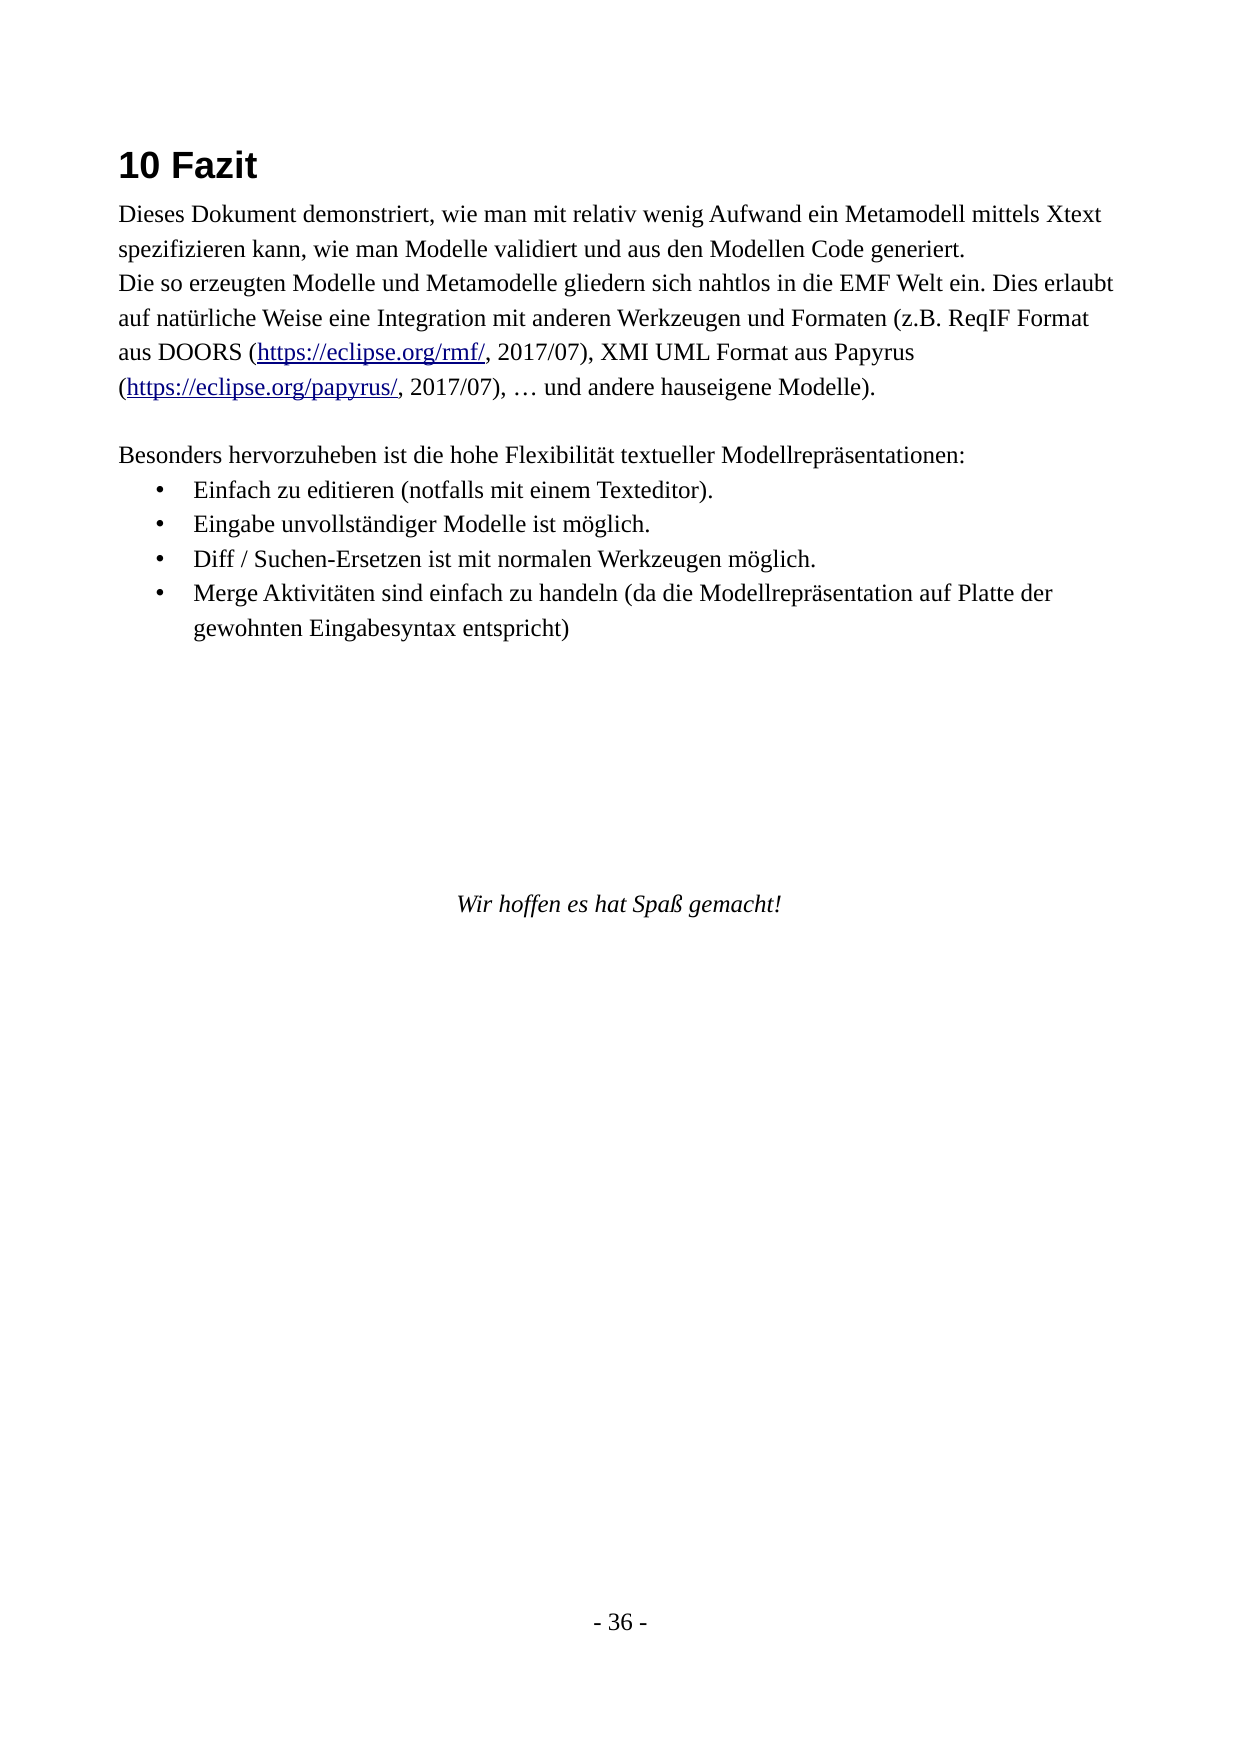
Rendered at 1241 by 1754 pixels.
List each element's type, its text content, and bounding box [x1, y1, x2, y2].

text Dieses Dokument demonstriert, wie man mit relativ wenig Aufwand ein Metamodell mittels Xtext spezifizieren kann, wie man Modelle validiert und aus den Modellen Code generiert. [118, 199, 1122, 262]
text Besonders hervorzuheben ist die hohe Flexibilität textueller Modellrepräsentationen: [118, 441, 1122, 469]
subtitle Fazit [118, 143, 1122, 187]
list Merge Aktivitäten sind einfach zu handeln (da die Modellrepräsentation auf Platte der gewohnten Eingabesyntax entspricht) [156, 578, 1122, 642]
list Einfach zu editieren (notfalls mit einem Texteditor). [156, 475, 1122, 504]
list Eingabe unvollständiger Modelle ist möglich. [156, 509, 1122, 538]
text Wir hoffen es hat Spaß gemacht! [118, 889, 1122, 918]
list Diff / Suchen-Ersetzen ist mit normalen Werkzeugen möglich. [156, 544, 1122, 573]
text Die so erzeugten Modelle und Metamodelle gliedern sich nahtlos in die EMF Welt ein. Dies erlaubt auf natürliche Weise eine Integration mit anderen Werkzeugen und Formaten (z.B. ReqIF Format aus DOORS (https://eclipse.org/rmf/, 2017/07), XMI UML Format aus Papyrus (https://eclipse.org/papyrus/, 2017/07), … und andere hauseigene Modelle). [118, 268, 1122, 400]
